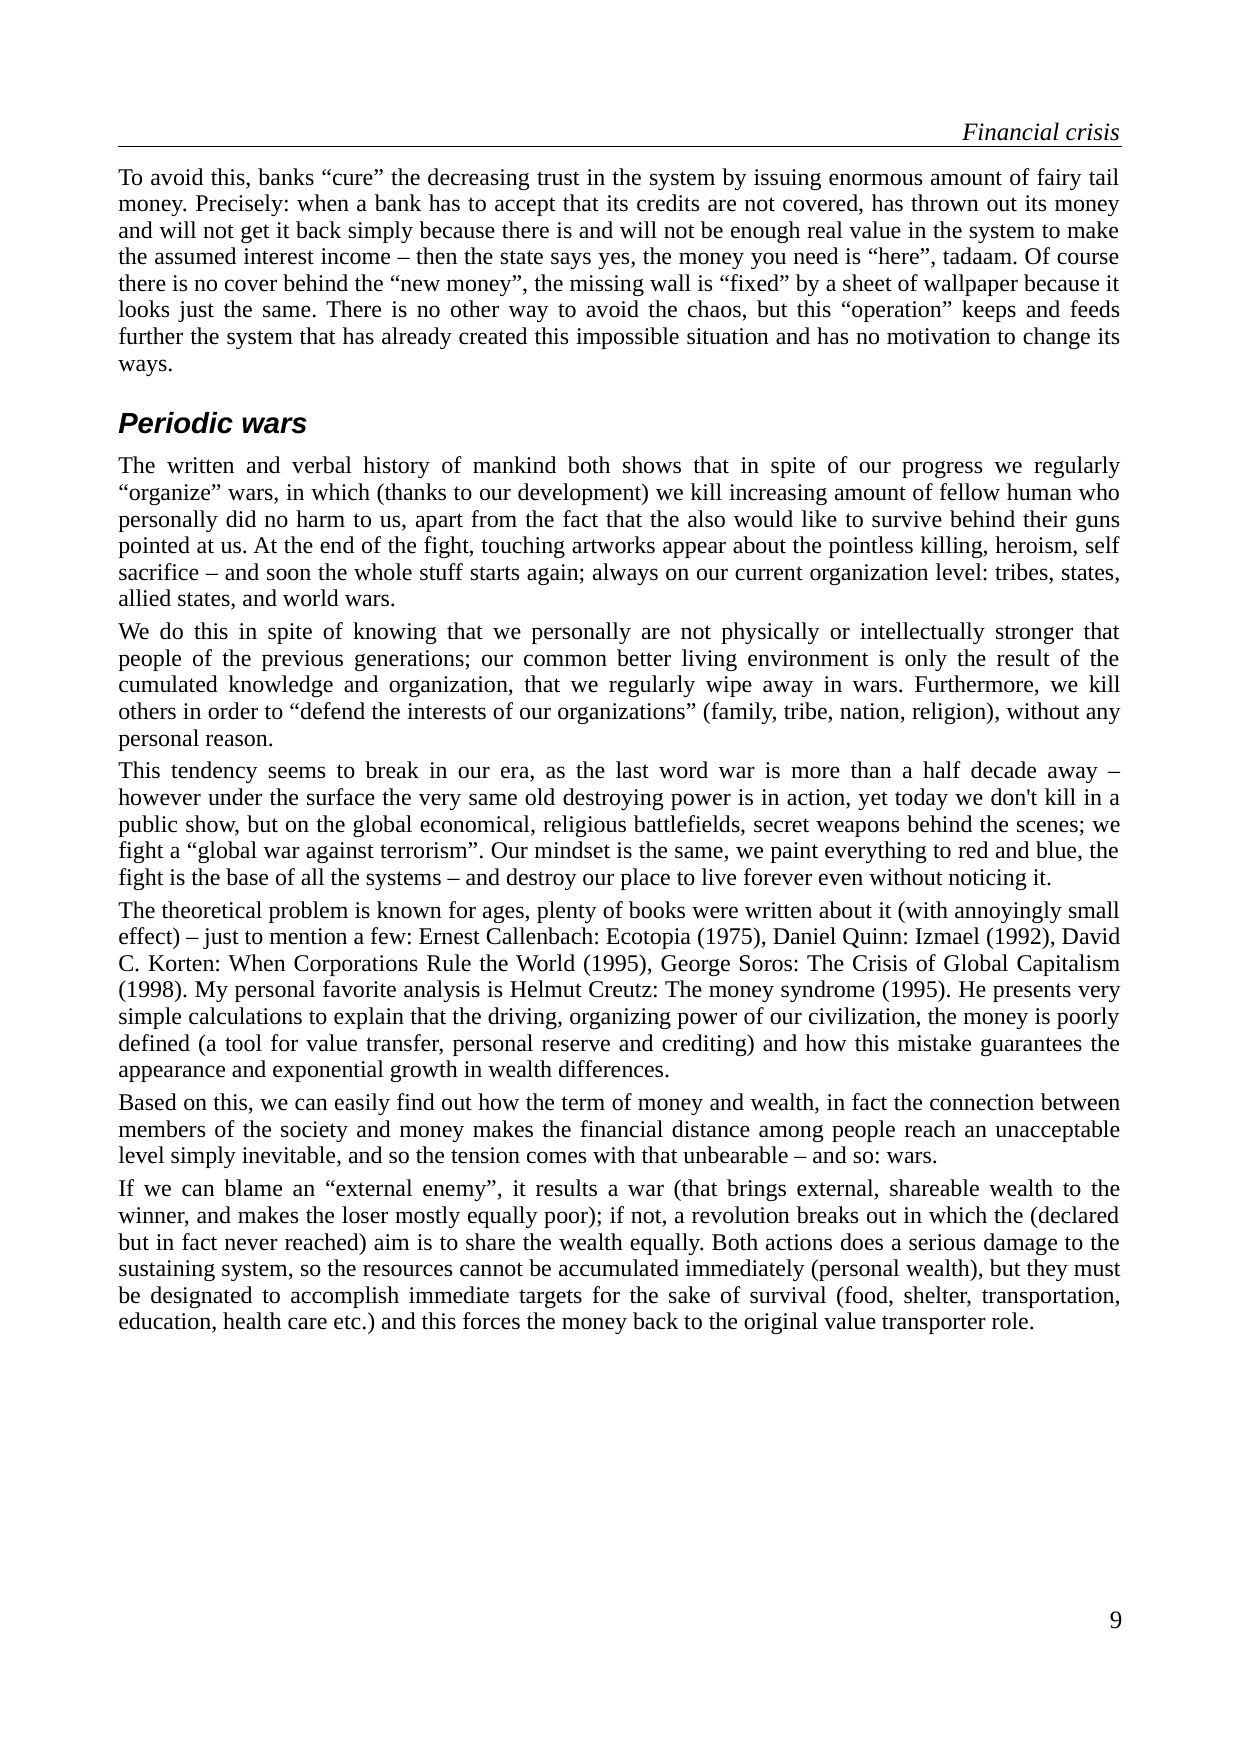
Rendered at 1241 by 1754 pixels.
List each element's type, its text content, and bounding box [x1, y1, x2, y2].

text This tendency seems to break in our era, as the last word war is more than a half decade away – however under the surface the very same old destroying power is in action, yet today we don't kill in a public show, but on the global economical, religious battlefields, secret weapons behind the scenes; we fight a “global war against terrorism”. Our mindset is the same, we paint everything to red and blue, the fight is the base of all the systems – and destroy our place to live forever even without noticing it. [118, 758, 1122, 890]
subtitle Periodic wars [118, 407, 1122, 440]
text The written and verbal history of mankind both shows that in spite of our progress we regularly “organize” wars, in which (thanks to our development) we kill increasing amount of fellow human who personally did no harm to us, apart from the fact that the also would like to survive behind their guns pointed at us. At the end of the fight, touching artworks appear about the pointless killing, heroism, self sacrifice – and soon the whole stuff starts again; always on our current organization level: tribes, states, allied states, and world wars. [118, 452, 1122, 612]
text The theoretical problem is known for ages, plenty of books were written about it (with annoyingly small effect) – just to mention a few: Ernest Callenbach: Ecotopia (1975), Daniel Quinn: Izmael (1992), David C. Korten: When Corporations Rule the World (1995), George Soros: The Crisis of Global Capitalism (1998). My personal favorite analysis is Helmut Creutz: The money syndrome (1995). He presents very simple calculations to explain that the driving, organizing power of our civilization, the money is poorly defined (a tool for value transfer, personal reserve and crediting) and how this mistake guarantees the appearance and exponential growth in wealth differences. [118, 897, 1122, 1083]
text To avoid this, banks “cure” the decreasing trust in the system by issuing enormous amount of fairy tail money. Precisely: when a bank has to accept that its credits are not covered, has thrown out its money and will not get it back simply because there is and will not be enough real value in the system to make the assumed interest income – then the state says yes, the money you need is “here”, tadaam. Of course there is no cover behind the “new money”, the missing wall is “fixed” by a sheet of wallpaper because it looks just the same. There is no other way to avoid the chaos, but this “operation” keeps and feeds further the system that has already created this impossible situation and has no motivation to change its ways. [118, 164, 1122, 376]
text We do this in spite of knowing that we personally are not physically or intellectually stronger that people of the previous generations; our common better living environment is only the result of the cumulated knowledge and organization, that we regularly wipe away in wars. Furthermore, we kill others in order to “defend the interests of our organizations” (family, tribe, nation, religion), without any personal reason. [118, 618, 1122, 751]
text Based on this, we can easily find out how the term of money and wealth, in fact the connection between members of the society and money makes the financial distance among people reach an unacceptable level simply inevitable, and so the tension comes with that unbearable – and so: wars. [118, 1089, 1122, 1169]
text If we can blame an “external enemy”, it results a war (that brings external, shareable wealth to the winner, and makes the loser mostly equally poor); if not, a revolution breaks out in which the (declared but in fact never reached) aim is to share the wealth equally. Both actions does a serious damage to the sustaining system, so the resources cannot be accumulated immediately (personal wealth), but they must be designated to accomplish immediate targets for the sake of survival (food, shelter, transportation, education, health care etc.) and this forces the money back to the original value transporter role. [118, 1175, 1122, 1335]
